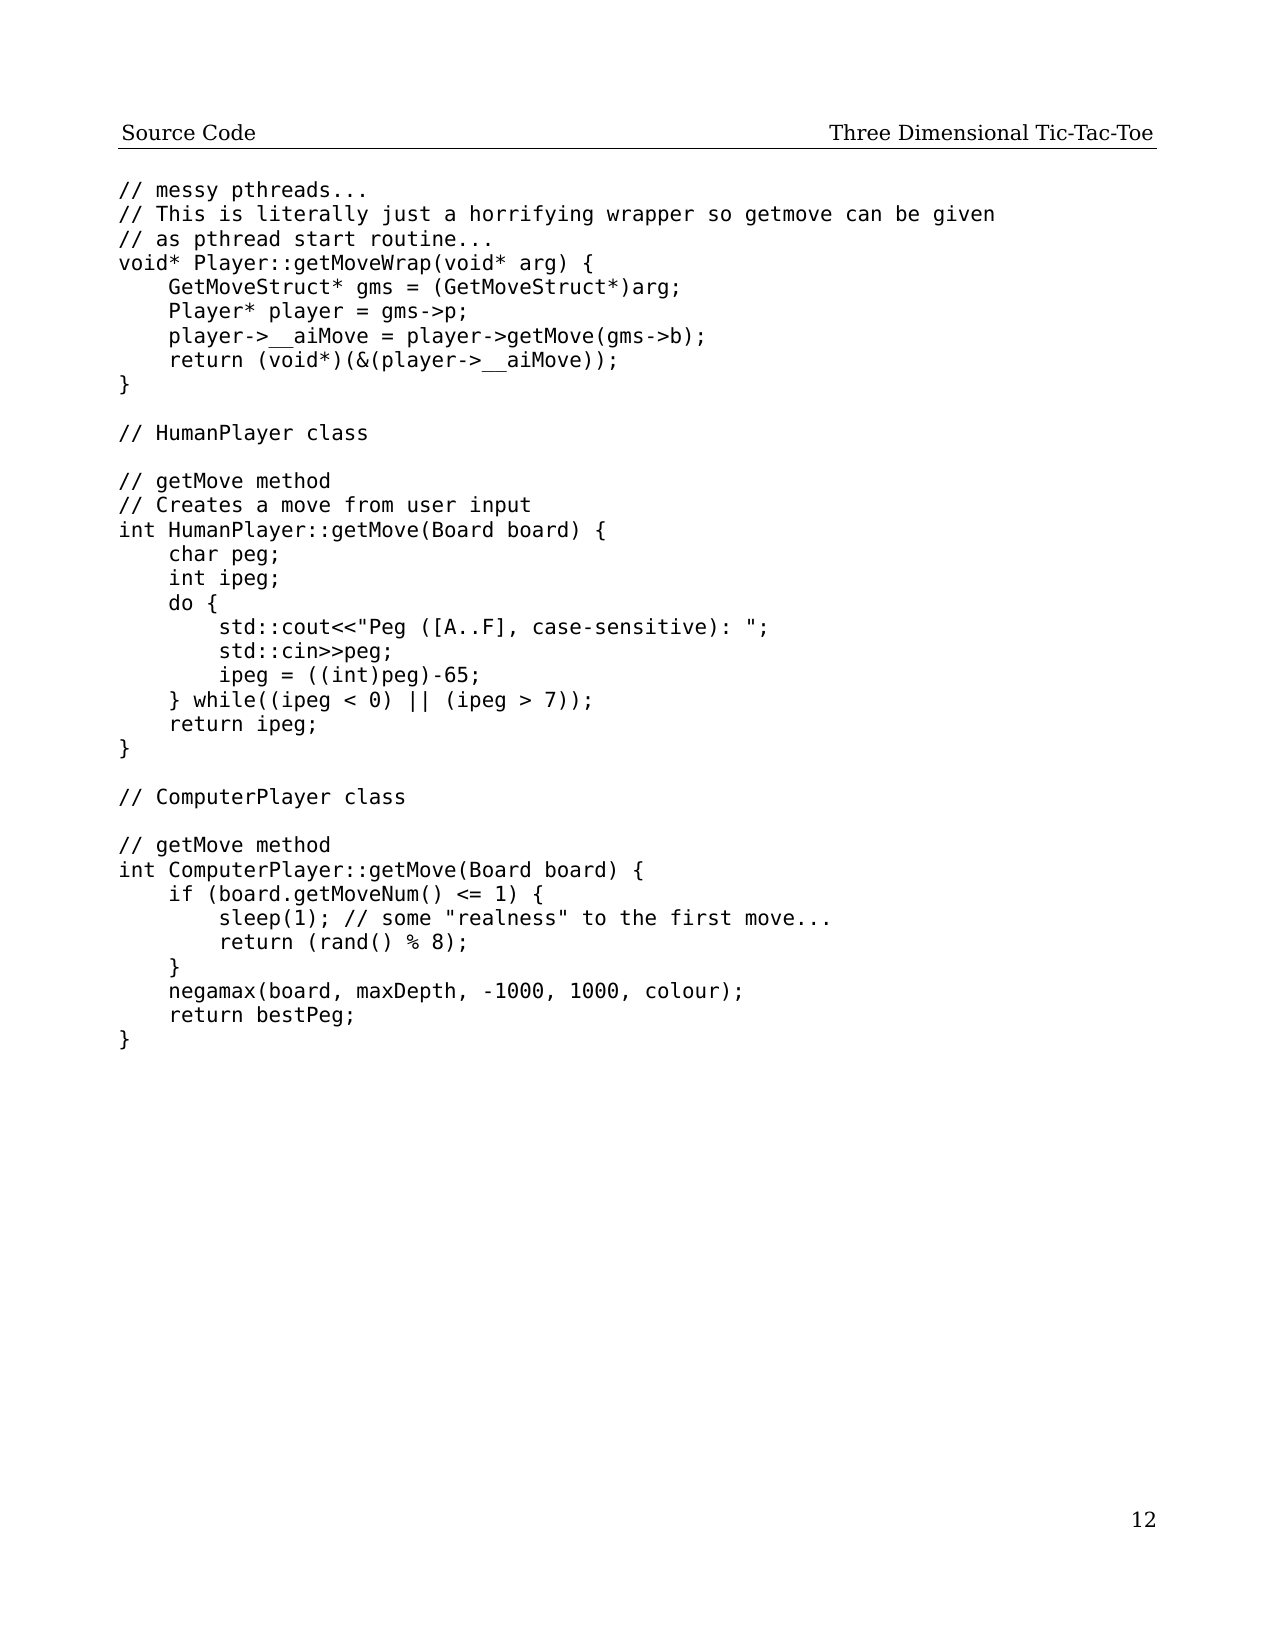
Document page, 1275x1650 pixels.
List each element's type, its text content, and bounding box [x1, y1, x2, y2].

text // messy pthreads... [118, 178, 1157, 202]
text void* Player::getMoveWrap(void* arg) { [118, 251, 1157, 275]
text std::cin>>peg; [118, 639, 1157, 663]
text // as pthread start routine... [118, 227, 1157, 251]
text ipeg = ((int)peg)-65; [118, 663, 1157, 688]
text do { [118, 591, 1157, 615]
text return (void*)(&(player->__aiMove)); [118, 348, 1157, 372]
text } [118, 955, 1157, 979]
text return (rand() % 8); [118, 930, 1157, 955]
text sleep(1); // some "realness" to the first move... [118, 906, 1157, 930]
text int ipeg; [118, 566, 1157, 591]
text } [118, 736, 1157, 761]
text } while((ipeg < 0) || (ipeg > 7)); [118, 688, 1157, 712]
text std::cout<<"Peg ([A..F], case-sensitive): "; [118, 615, 1157, 639]
text return ipeg; [118, 712, 1157, 736]
text char peg; [118, 542, 1157, 566]
text } [118, 1027, 1157, 1052]
text int HumanPlayer::getMove(Board board) { [118, 518, 1157, 542]
text // getMove method [118, 833, 1157, 858]
text // ComputerPlayer class [118, 785, 1157, 809]
text if (board.getMoveNum() <= 1) { [118, 882, 1157, 906]
text // getMove method [118, 469, 1157, 493]
text Player* player = gms->p; [118, 299, 1157, 324]
text // This is literally just a horrifying wrapper so getmove can be given [118, 202, 1157, 227]
text player->__aiMove = player->getMove(gms->b); [118, 324, 1157, 348]
text // Creates a move from user input [118, 493, 1157, 518]
text return bestPeg; [118, 1003, 1157, 1027]
text // HumanPlayer class [118, 421, 1157, 445]
text int ComputerPlayer::getMove(Board board) { [118, 858, 1157, 882]
text } [118, 372, 1157, 396]
text GetMoveStruct* gms = (GetMoveStruct*)arg; [118, 275, 1157, 299]
text negamax(board, maxDepth, -1000, 1000, colour); [118, 979, 1157, 1003]
